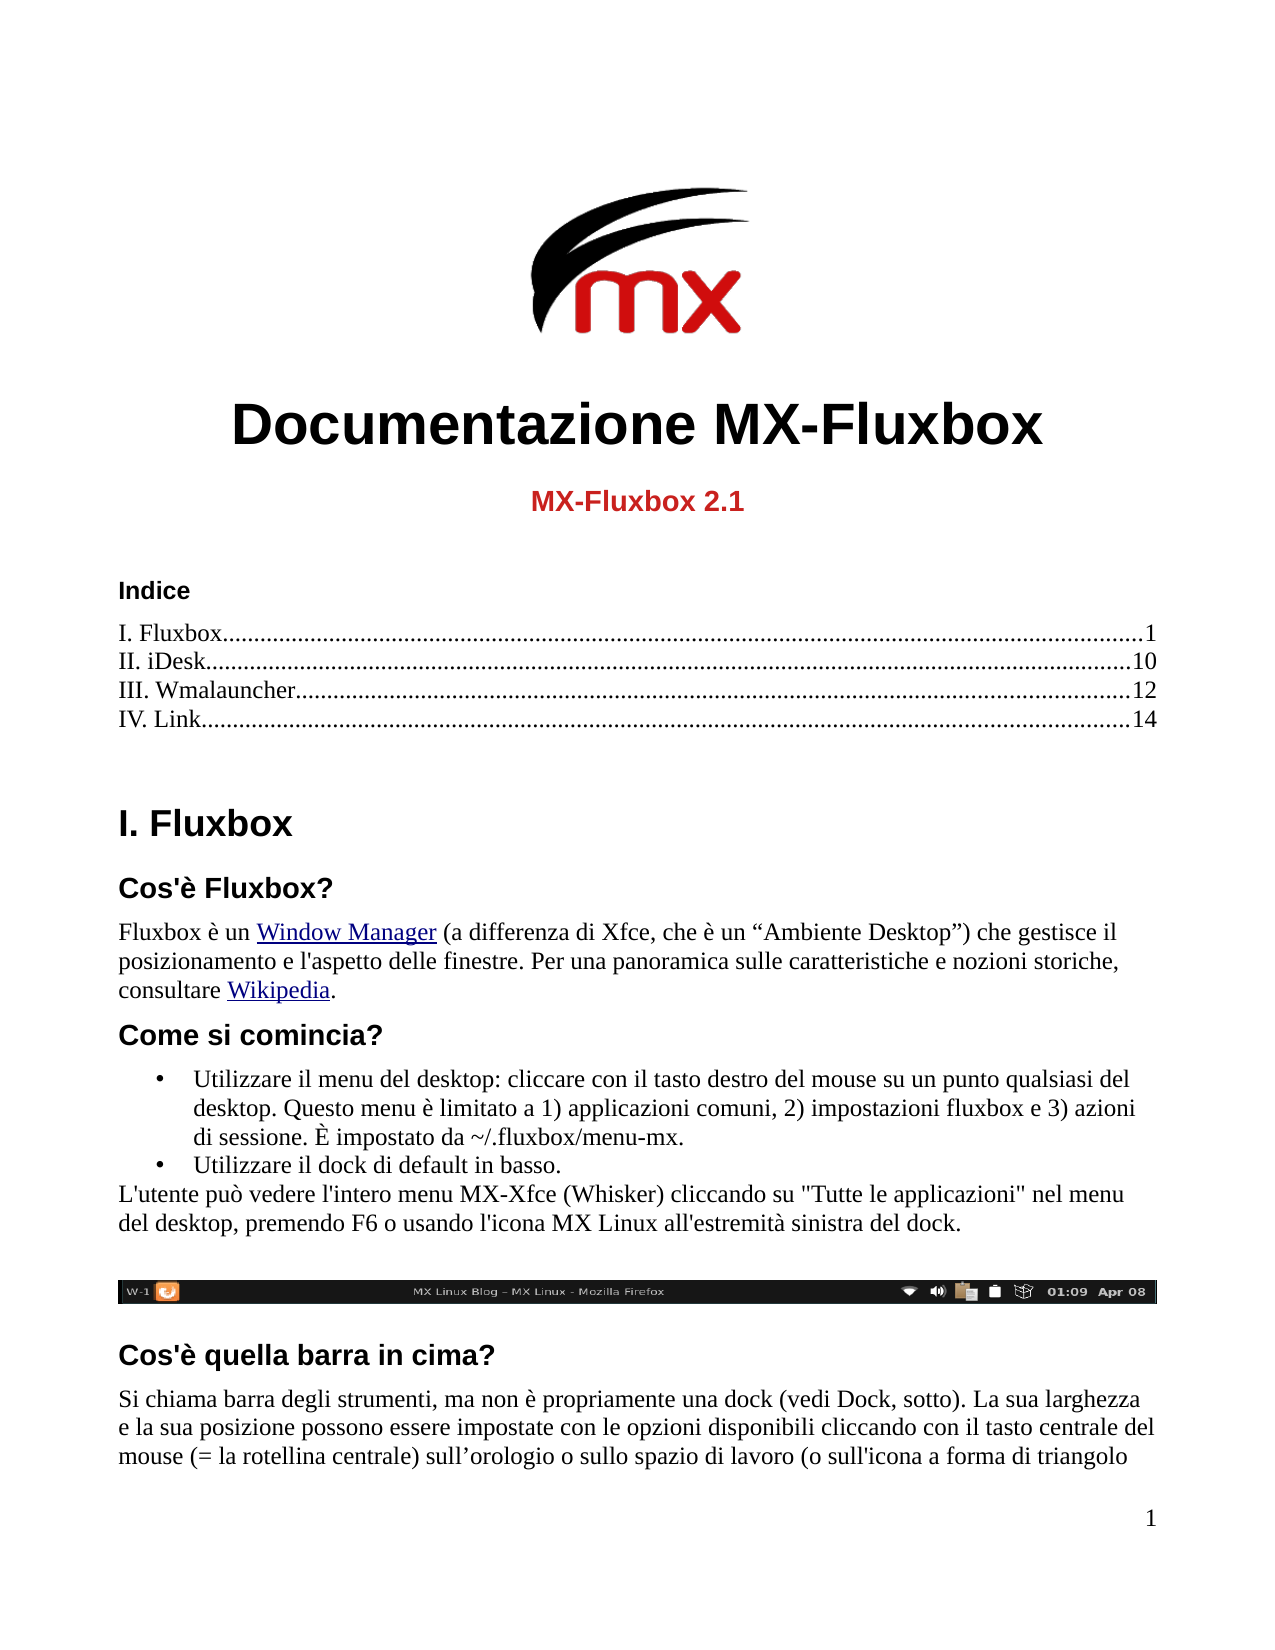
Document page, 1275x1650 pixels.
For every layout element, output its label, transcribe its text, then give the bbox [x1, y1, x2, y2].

text III. Wmalauncher 12 [118, 675, 1157, 704]
text I. Fluxbox 1 [118, 618, 1157, 646]
list L'utente può vedere l'intero menu MX-Xfce (Whisker) cliccando su "Tutte le applicazioni" nel menu del desktop, premendo F6 o usando l'icona MX Linux all'estremità sinistra del dock. [118, 1179, 1157, 1237]
title Documentazione MX-Fluxbox [118, 301, 1157, 457]
subtitle Indice [118, 576, 1157, 605]
subtitle MX-Fluxbox 2.1 [118, 484, 1157, 517]
list Si chiama barra degli strumenti, ma non è propriamente una dock (vedi Dock, sotto). La sua larghezza e la sua posizione possono essere impostate con le opzioni disponibili cliccando con il tasto centrale del mouse (= la rotellina centrale) sull’orologio o sullo spazio di lavoro (o sull'icona a forma di triangolo [118, 1384, 1157, 1470]
subtitle I. Fluxbox [118, 801, 1157, 844]
text II. iDesk 10 [118, 646, 1157, 675]
subtitle Cos'è Fluxbox? [118, 871, 1157, 905]
text IV. Link 14 [118, 704, 1157, 733]
subtitle Come si comincia? [118, 1018, 1157, 1052]
list Fluxbox è un Window Manager (a differenza di Xfce, che è un “Ambiente Desktop”) che gestisce il posizionamento e l'aspetto delle finestre. Per una panoramica sulle caratteristiche e nozioni storiche, consultare Wikipedia. [118, 917, 1157, 1004]
list Utilizzare il dock di default in basso. [156, 1151, 1157, 1179]
subtitle Cos'è quella barra in cima? [118, 1338, 1157, 1371]
list Utilizzare il menu del desktop: cliccare con il tasto destro del mouse su un punto qualsiasi del desktop. Questo menu è limitato a 1) applicazioni comuni, 2) impostazioni fluxbox e 3) azioni di sessione. È impostato da ~/.fluxbox/menu-mx. [156, 1064, 1157, 1151]
picture [118, 1280, 1157, 1304]
picture [508, 132, 767, 390]
